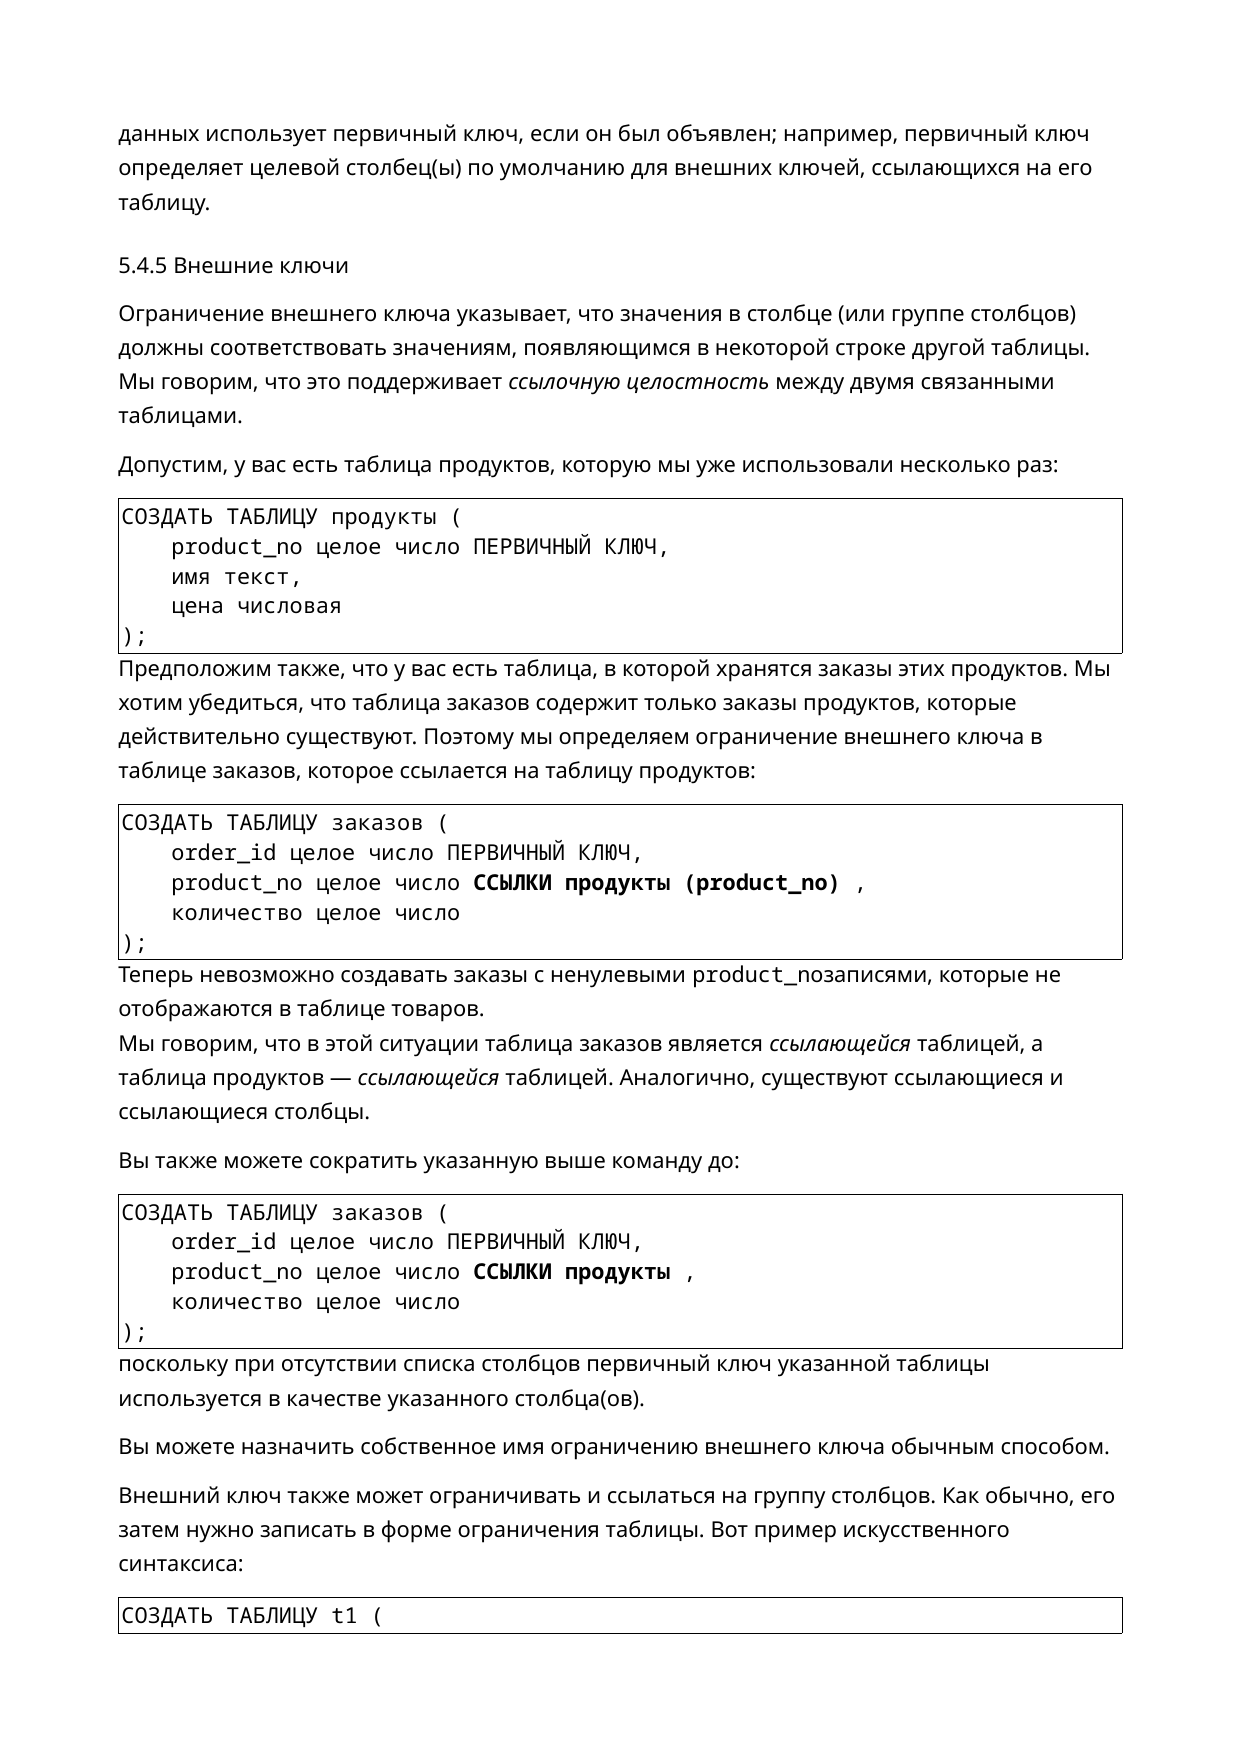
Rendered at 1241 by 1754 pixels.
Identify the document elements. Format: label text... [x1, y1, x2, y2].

text СОЗДАТЬ ТАБЛИЦУ заказов ( [119, 1195, 1122, 1223]
text количество целое число [119, 1283, 1122, 1313]
text Вы можете назначить собственное имя ограничению внешнего ключа обычным способом. [118, 1431, 1122, 1461]
text количество целое число [119, 894, 1122, 923]
text поскольку при отсутствии списка столбцов первичный ключ указанной таблицы используется в качестве указанного столбца(ов). [118, 1349, 1122, 1412]
text order_id целое число ПЕРВИЧНЫЙ КЛЮЧ, [119, 834, 1122, 864]
subtitle 5.4.5 Внешние ключи [118, 250, 1122, 279]
text СОЗДАТЬ ТАБЛИЦУ t1 ( [119, 1598, 1122, 1633]
text ); [119, 923, 1122, 959]
text ); [119, 617, 1122, 653]
text Предположим также, что у вас есть таблица, в которой хранятся заказы этих продуктов. Мы хотим убедиться, что таблица заказов содержит только заказы продуктов, которые действительно существуют. Поэтому мы определяем ограничение внешнего ключа в таблице заказов, которое ссылается на таблицу продуктов: [118, 654, 1122, 785]
text имя текст, [119, 558, 1122, 587]
text Внешний ключ также может ограничивать и ссылаться на группу столбцов. Как обычно, его затем нужно записать в форме ограничения таблицы. Вот пример искусственного синтаксиса: [118, 1480, 1122, 1578]
text Мы говорим, что в этой ситуации таблица заказов является ссылающейся таблицей, а таблица продуктов — ссылающейся таблицей. Аналогично, существуют ссылающиеся и ссылающиеся столбцы. [118, 1028, 1122, 1126]
text ); [119, 1313, 1122, 1348]
text Допустим, у вас есть таблица продуктов, которую мы уже использовали несколько раз: [118, 449, 1122, 479]
text Ограничение внешнего ключа указывает, что значения в столбце (или группе столбцов) должны соответствовать значениям, появляющимся в некоторой строке другой таблицы. Мы говорим, что это поддерживает ссылочную целостность между двумя связанными таблицами. [118, 298, 1122, 430]
text цена числовая [119, 587, 1122, 617]
text order_id целое число ПЕРВИЧНЫЙ КЛЮЧ, [119, 1223, 1122, 1253]
text product_no целое число ССЫЛКИ продукты , [119, 1253, 1122, 1283]
text данных использует первичный ключ, если он был объявлен; например, первичный ключ определяет целевой столбец(ы) по умолчанию для внешних ключей, ссылающихся на его таблицу. [118, 118, 1122, 216]
text product_no целое число ПЕРВИЧНЫЙ КЛЮЧ, [119, 528, 1122, 558]
text СОЗДАТЬ ТАБЛИЦУ заказов ( [119, 805, 1122, 834]
text СОЗДАТЬ ТАБЛИЦУ продукты ( [119, 499, 1122, 528]
text Вы также можете сократить указанную выше команду до: [118, 1145, 1122, 1174]
text Теперь невозможно создавать заказы с ненулевыми product_noзаписями, которые не отображаются в таблице товаров. [118, 960, 1122, 1023]
text product_no целое число ССЫЛКИ продукты (product_no) , [119, 864, 1122, 894]
